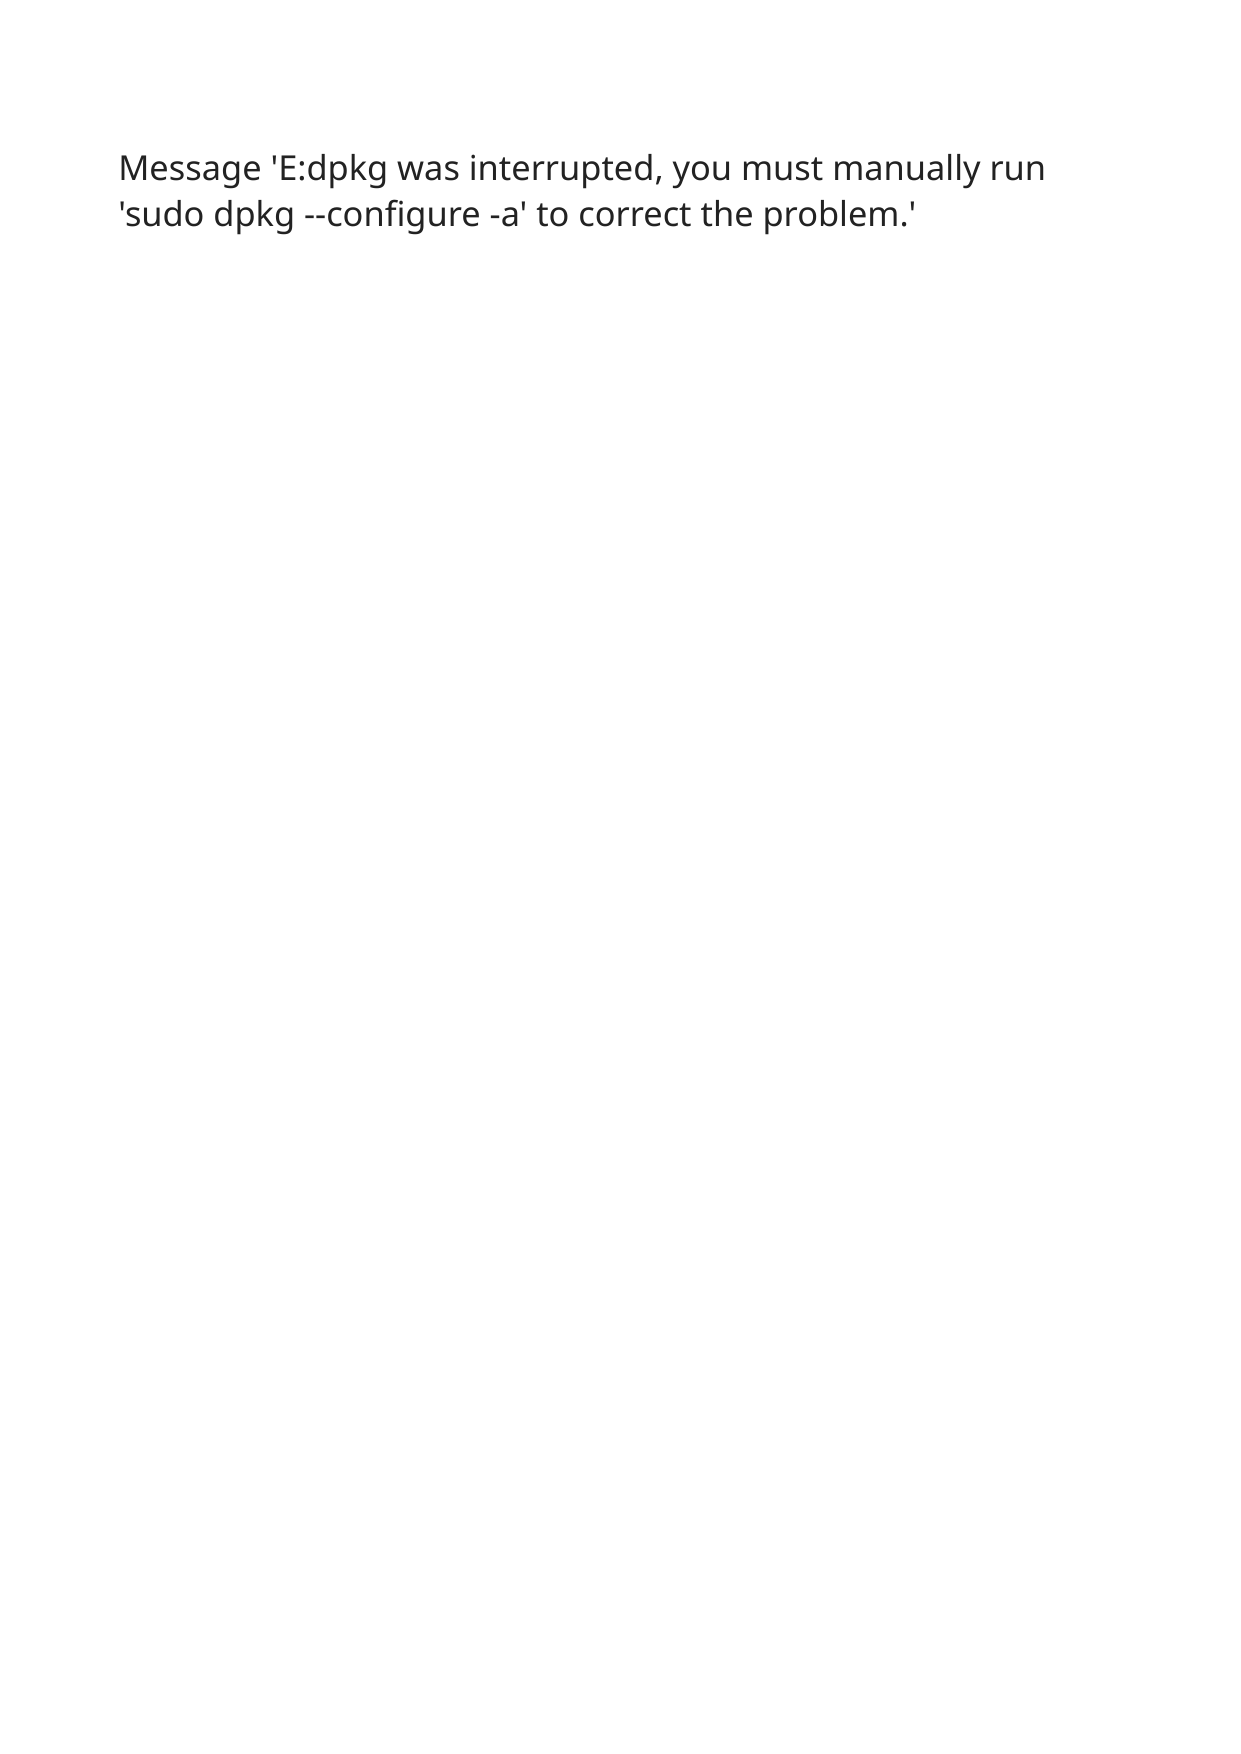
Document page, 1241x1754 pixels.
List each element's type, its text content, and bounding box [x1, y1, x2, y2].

subtitle Message 'E:dpkg was interrupted, you must manually run 'sudo dpkg --configure -a' to correct the problem.' [118, 143, 1122, 237]
